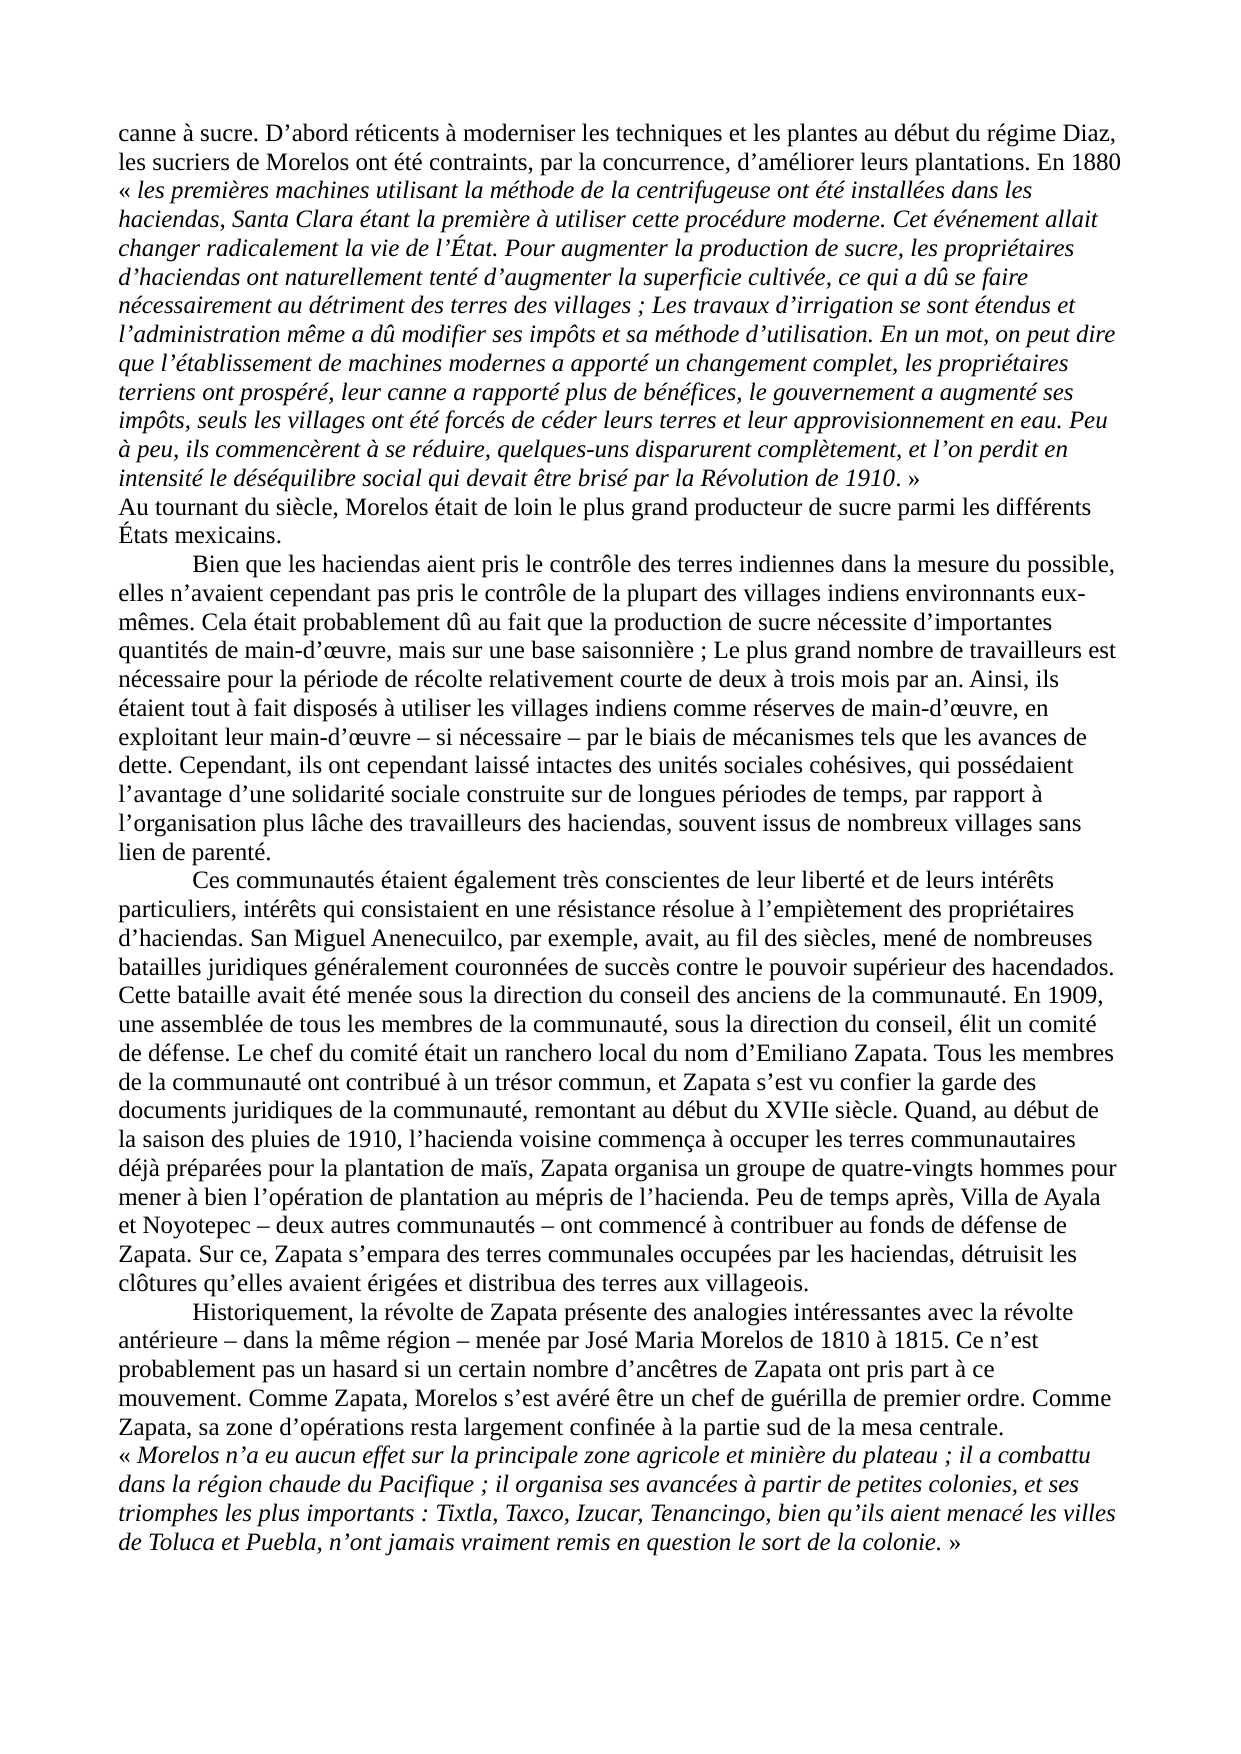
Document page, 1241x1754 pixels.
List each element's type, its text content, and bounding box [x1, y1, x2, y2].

text Bien que les haciendas aient pris le contrôle des terres indiennes dans la mesure du possible, elles n’avaient cependant pas pris le contrôle de la plupart des villages indiens environnants eux-mêmes. Cela était probablement dû au fait que la production de sucre nécessite d’importantes quantités de main-d’œuvre, mais sur une base saisonnière ; Le plus grand nombre de travailleurs est nécessaire pour la période de récolte relativement courte de deux à trois mois par an. Ainsi, ils étaient tout à fait disposés à utiliser les villages indiens comme réserves de main-d’œuvre, en exploitant leur main-d’œuvre – si nécessaire – par le biais de mécanismes tels que les avances de dette. Cependant, ils ont cependant laissé intactes des unités sociales cohésives, qui possédaient l’avantage d’une solidarité sociale construite sur de longues périodes de temps, par rapport à l’organisation plus lâche des travailleurs des haciendas, souvent issus de nombreux villages sans lien de parenté. [118, 549, 1122, 866]
text Au tournant du siècle, Morelos était de loin le plus grand producteur de sucre parmi les différents États mexicains. [118, 492, 1122, 549]
text Ces communautés étaient également très conscientes de leur liberté et de leurs intérêts particuliers, intérêts qui consistaient en une résistance résolue à l’empiètement des propriétaires d’haciendas. San Miguel Anenecuilco, par exemple, avait, au fil des siècles, mené de nombreuses batailles juridiques généralement couronnées de succès contre le pouvoir supérieur des hacendados. Cette bataille avait été menée sous la direction du conseil des anciens de la communauté. En 1909, une assemblée de tous les membres de la communauté, sous la direction du conseil, élit un comité de défense. Le chef du comité était un ranchero local du nom d’Emiliano Zapata. Tous les membres de la communauté ont contribué à un trésor commun, et Zapata s’est vu confier la garde des documents juridiques de la communauté, remontant au début du XVIIe siècle. Quand, au début de la saison des pluies de 1910, l’hacienda voisine commença à occuper les terres communautaires déjà préparées pour la plantation de maïs, Zapata organisa un groupe de quatre-vingts hommes pour mener à bien l’opération de plantation au mépris de l’hacienda. Peu de temps après, Villa de Ayala et Noyotepec – deux autres communautés – ont commencé à contribuer au fonds de défense de Zapata. Sur ce, Zapata s’empara des terres communales occupées par les haciendas, détruisit les clôtures qu’elles avaient érigées et distribua des terres aux villageois. [118, 866, 1122, 1297]
text « les premières machines utilisant la méthode de la centrifugeuse ont été installées dans les haciendas, Santa Clara étant la première à utiliser cette procédure moderne. Cet événement allait changer radicalement la vie de l’État. Pour augmenter la production de sucre, les propriétaires d’haciendas ont naturellement tenté d’augmenter la superficie cultivée, ce qui a dû se faire nécessairement au détriment des terres des villages ; Les travaux d’irrigation se sont étendus et l’administration même a dû modifier ses impôts et sa méthode d’utilisation. En un mot, on peut dire que l’établissement de machines modernes a apporté un changement complet, les propriétaires terriens ont prospéré, leur canne a rapporté plus de bénéfices, le gouvernement a augmenté ses impôts, seuls les villages ont été forcés de céder leurs terres et leur approvisionnement en eau. Peu à peu, ils commencèrent à se réduire, quelques-uns disparurent complètement, et l’on perdit en intensité le déséquilibre social qui devait être brisé par la Révolution de 1910. » [118, 176, 1122, 492]
text canne à sucre. D’abord réticents à moderniser les techniques et les plantes au début du régime Diaz, les sucriers de Morelos ont été contraints, par la concurrence, d’améliorer leurs plantations. En 1880 [118, 118, 1122, 176]
text « Morelos n’a eu aucun effet sur la principale zone agricole et minière du plateau ; il a combattu dans la région chaude du Pacifique ; il organisa ses avancées à partir de petites colonies, et ses triomphes les plus importants : Tixtla, Taxco, Izucar, Tenancingo, bien qu’ils aient menacé les villes de Toluca et Puebla, n’ont jamais vraiment remis en question le sort de la colonie. » [118, 1441, 1122, 1556]
text Historiquement, la révolte de Zapata présente des analogies intéressantes avec la révolte antérieure – dans la même région – menée par José Maria Morelos de 1810 à 1815. Ce n’est probablement pas un hasard si un certain nombre d’ancêtres de Zapata ont pris part à ce mouvement. Comme Zapata, Morelos s’est avéré être un chef de guérilla de premier ordre. Comme Zapata, sa zone d’opérations resta largement confinée à la partie sud de la mesa centrale. [118, 1297, 1122, 1441]
